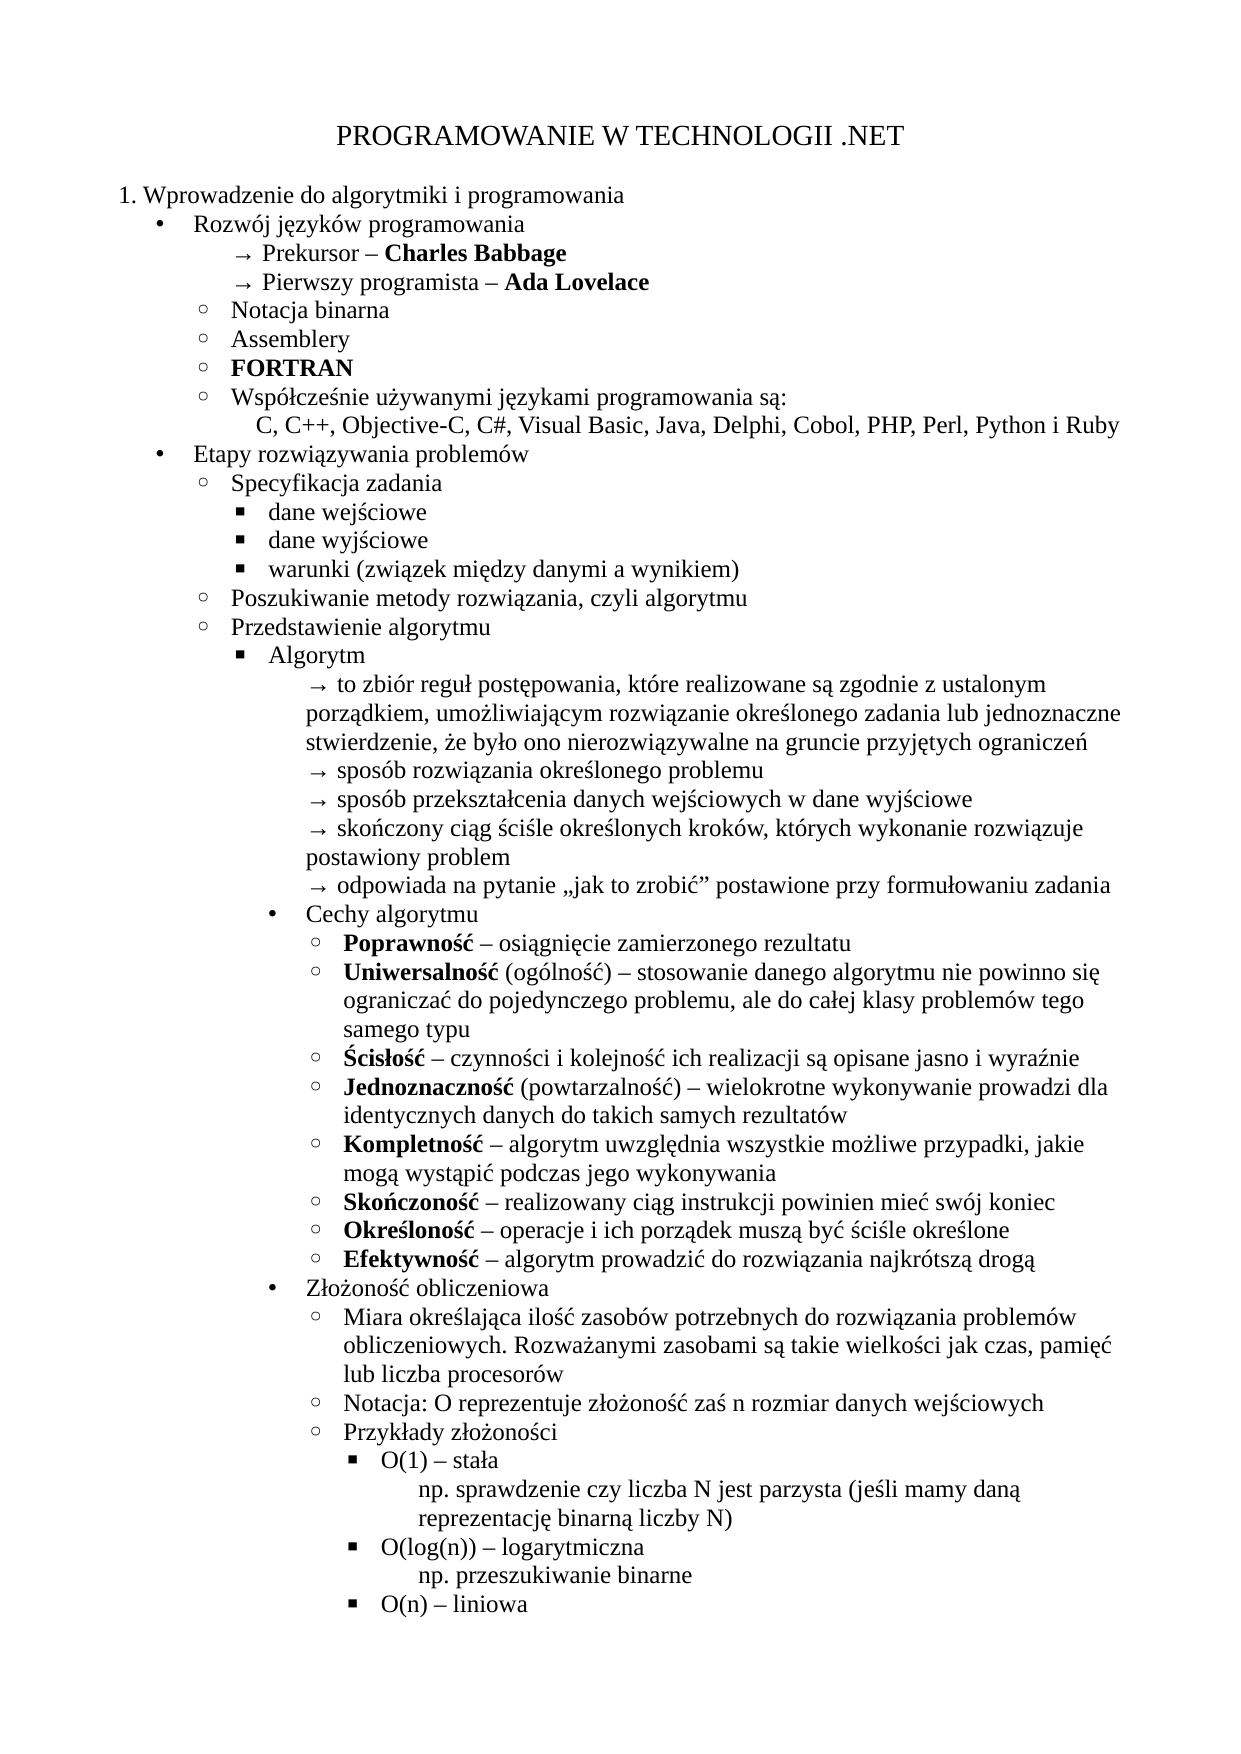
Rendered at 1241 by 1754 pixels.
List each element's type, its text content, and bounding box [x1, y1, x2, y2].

list Etapy rozwiązywania problemów [156, 439, 1122, 468]
list → sposób przekształcenia danych wejściowych w dane wyjściowe [268, 784, 1122, 813]
text PROGRAMOWANIE W TECHNOLOGII .NET [118, 118, 1122, 152]
list Przedstawienie algorytmu [193, 612, 1122, 640]
list Notacja: O reprezentuje złożoność zaś n rozmiar danych wejściowych [306, 1388, 1122, 1417]
list np. sprawdzenie czy liczba N jest parzysta (jeśli mamy daną reprezentację binarną liczby N) [381, 1474, 1122, 1532]
list Przykłady złożoności [306, 1417, 1122, 1445]
list Jednoznaczność (powtarzalność) – wielokrotne wykonywanie prowadzi dla identycznych danych do takich samych rezultatów [306, 1072, 1122, 1129]
list Efektywność – algorytm prowadzić do rozwiązania najkrótszą drogą [306, 1244, 1122, 1273]
list O(log(n)) – logarytmiczna [343, 1532, 1122, 1560]
list Uniwersalność (ogólność) – stosowanie danego algorytmu nie powinno się ograniczać do pojedynczego problemu, ale do całej klasy problemów tego samego typu [306, 957, 1122, 1043]
list O(1) – stała [343, 1445, 1122, 1474]
list Współcześnie używanymi językami programowania są: [193, 382, 1122, 410]
list dane wejściowe [231, 497, 1122, 525]
list Miara określająca ilość zasobów potrzebnych do rozwiązania problemów obliczeniowych. Rozważanymi zasobami są takie wielkości jak czas, pamięć lub liczba procesorów [306, 1302, 1122, 1388]
list → skończony ciąg ściśle określonych kroków, których wykonanie rozwiązuje postawiony problem [268, 813, 1122, 870]
list → odpowiada na pytanie „jak to zrobić” postawione przy formułowaniu zadania [268, 870, 1122, 899]
list Ścisłość – czynności i kolejność ich realizacji są opisane jasno i wyraźnie [306, 1043, 1122, 1072]
list Cechy algorytmu [268, 899, 1122, 928]
list → Pierwszy programista – Ada Lovelace [193, 267, 1122, 295]
list Kompletność – algorytm uwzględnia wszystkie możliwe przypadki, jakie mogą wystąpić podczas jego wykonywania [306, 1129, 1122, 1187]
list Assemblery [193, 324, 1122, 353]
list Notacja binarna [193, 295, 1122, 324]
list Poprawność – osiągnięcie zamierzonego rezultatu [306, 928, 1122, 957]
list np. przeszukiwanie binarne [381, 1560, 1122, 1589]
list Złożoność obliczeniowa [268, 1273, 1122, 1302]
list Specyfikacja zadania [193, 468, 1122, 497]
list Rozwój języków programowania [156, 209, 1122, 238]
list → sposób rozwiązania określonego problemu [268, 755, 1122, 784]
list → to zbiór reguł postępowania, które realizowane są zgodnie z ustalonym porządkiem, umożliwiającym rozwiązanie określonego zadania lub jednoznaczne stwierdzenie, że było ono nierozwiązywalne na gruncie przyjętych ograniczeń [268, 669, 1122, 755]
list Określoność – operacje i ich porządek muszą być ściśle określone [306, 1215, 1122, 1244]
list C, C++, Objective-C, C#, Visual Basic, Java, Delphi, Cobol, PHP, Perl, Python i Ruby [193, 410, 1122, 439]
list FORTRAN [193, 353, 1122, 382]
list Poszukiwanie metody rozwiązania, czyli algorytmu [193, 583, 1122, 612]
list → Prekursor – Charles Babbage [193, 238, 1122, 267]
list O(n) – liniowa [343, 1589, 1122, 1618]
text 1. Wprowadzenie do algorytmiki i programowania [118, 180, 1122, 209]
list dane wyjściowe [231, 525, 1122, 554]
list Skończoność – realizowany ciąg instrukcji powinien mieć swój koniec [306, 1187, 1122, 1215]
list warunki (związek między danymi a wynikiem) [231, 554, 1122, 583]
list Algorytm [231, 640, 1122, 669]
